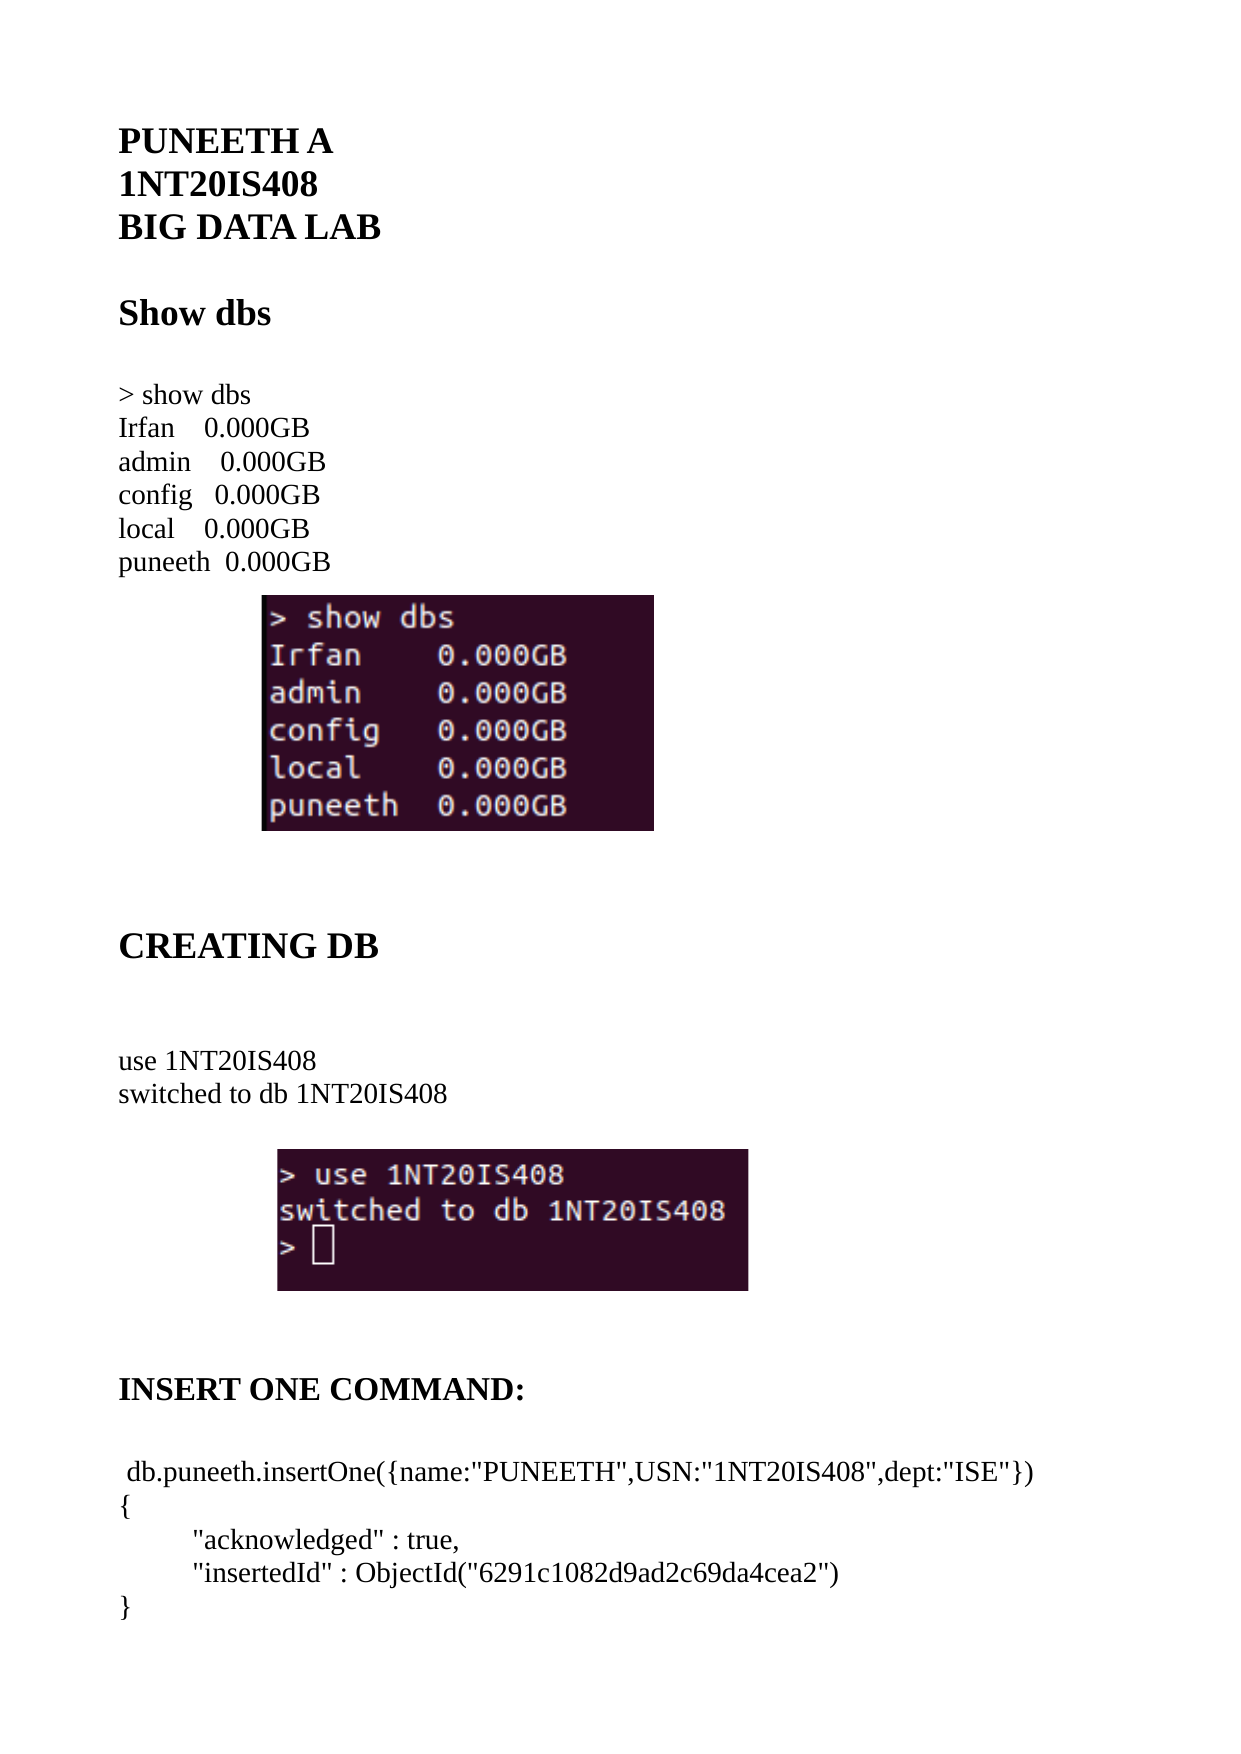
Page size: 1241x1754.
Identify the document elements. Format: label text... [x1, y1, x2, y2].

text CREATING DB [118, 923, 1122, 966]
text "insertedId" : ObjectId("6291c1082d9ad2c69da4cea2") [118, 1556, 1122, 1589]
text local 0.000GB [118, 511, 1122, 544]
text use 1NT20IS408 [118, 1043, 1122, 1076]
picture [261, 595, 654, 831]
text db.puneeth.insertOne({name:"PUNEETH",USN:"1NT20IS408",dept:"ISE"}) [118, 1450, 1122, 1488]
text BIG DATA LAB [118, 204, 1122, 247]
text config 0.000GB [118, 477, 1122, 511]
text PUNEETH A [118, 118, 1122, 161]
text "acknowledged" : true, [118, 1522, 1122, 1556]
text Irfan 0.000GB [118, 410, 1122, 444]
text admin 0.000GB [118, 444, 1122, 477]
text } [118, 1589, 1122, 1623]
text > show dbs [118, 377, 1122, 410]
text switched to db 1NT20IS408 [118, 1076, 1122, 1110]
text 1NT20IS408 [118, 161, 1122, 204]
text Show dbs [118, 291, 1122, 334]
picture [277, 1149, 749, 1291]
text { [118, 1488, 1122, 1522]
text puneeth 0.000GB [118, 544, 1122, 578]
text INSERT ONE COMMAND: [118, 1369, 1122, 1407]
